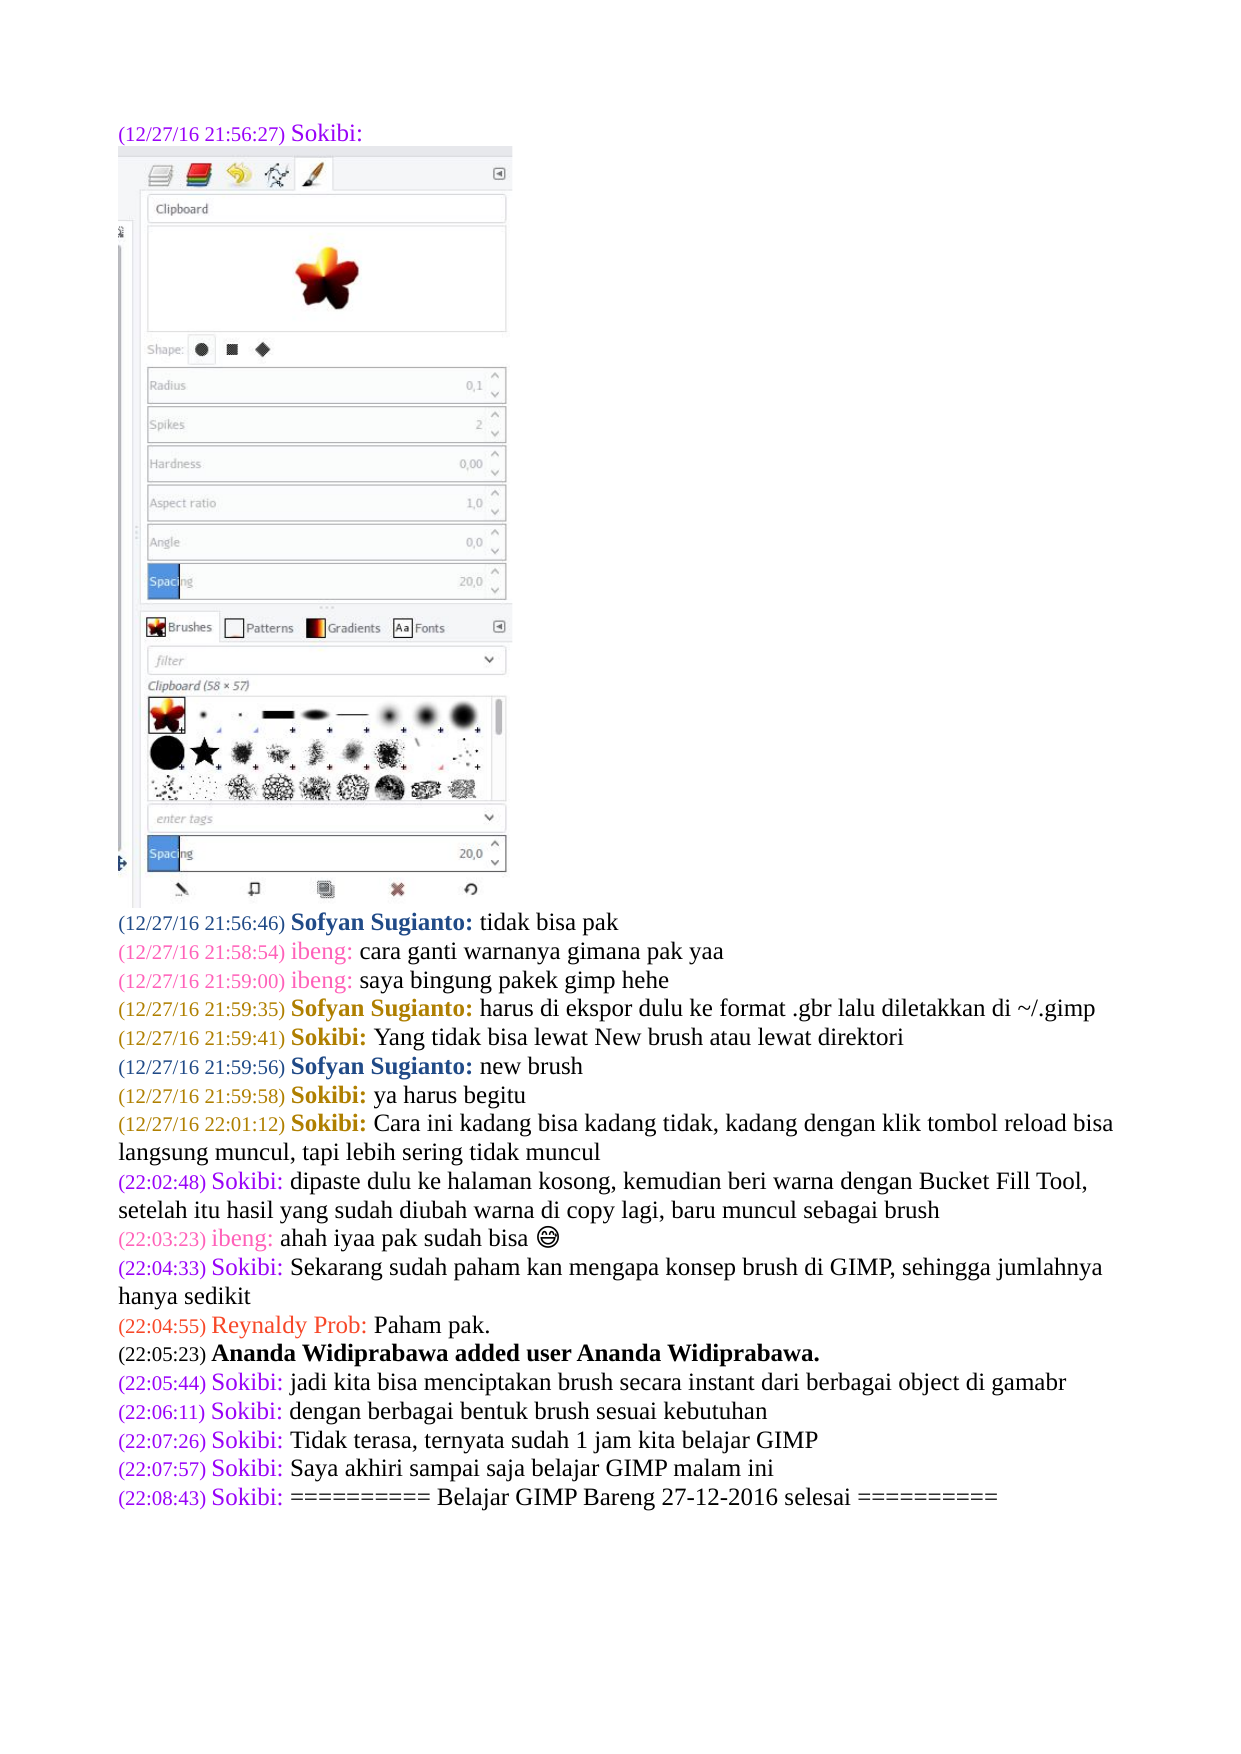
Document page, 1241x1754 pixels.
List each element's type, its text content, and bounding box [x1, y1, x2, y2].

text (12/27/16 21:56:27) Sokibi: (12/27/16 21:56:46) Sofyan Sugianto: tidak bisa pak (12/27/16 21:58:54) ibeng: cara ganti warnanya gimana pak yaa (12/27/16 21:59:00) ibeng: saya bingung pakek gimp hehe (12/27/16 21:59:35) Sofyan Sugianto: harus di ekspor dulu ke format .gbr lalu diletakkan di ~/.gimp (12/27/16 21:59:41) Sokibi: Yang tidak bisa lewat New brush atau lewat direktori (12/27/16 21:59:56) Sofyan Sugianto: new brush (12/27/16 21:59:58) Sokibi: ya harus begitu (12/27/16 22:01:12) Sokibi: Cara ini kadang bisa kadang tidak, kadang dengan klik tombol reload bisa langsung muncul, tapi lebih sering tidak muncul (22:02:48) Sokibi: dipaste dulu ke halaman kosong, kemudian beri warna dengan Bucket Fill Tool, setelah itu hasil yang sudah diubah warna di copy lagi, baru muncul sebagai brush (22:03:23) ibeng: ahah iyaa pak sudah bisa 😅 (22:04:33) Sokibi: Sekarang sudah paham kan mengapa konsep brush di GIMP, sehingga jumlahnya hanya sedikit (22:04:55) Reynaldy Prob: Paham pak. (22:05:23) Ananda Widiprabawa added user Ananda Widiprabawa. (22:05:44) Sokibi: jadi kita bisa menciptakan brush secara instant dari berbagai object di gamabr (22:06:11) Sokibi: dengan berbagai bentuk brush sesuai kebutuhan (22:07:26) Sokibi: Tidak terasa, ternyata sudah 1 jam kita belajar GIMP (22:07:57) Sokibi: Saya akhiri sampai saja belajar GIMP malam ini (22:08:43) Sokibi: ========== Belajar GIMP Bareng 27-12-2016 selesai ========== [118, 118, 1122, 1511]
picture [118, 146, 513, 908]
